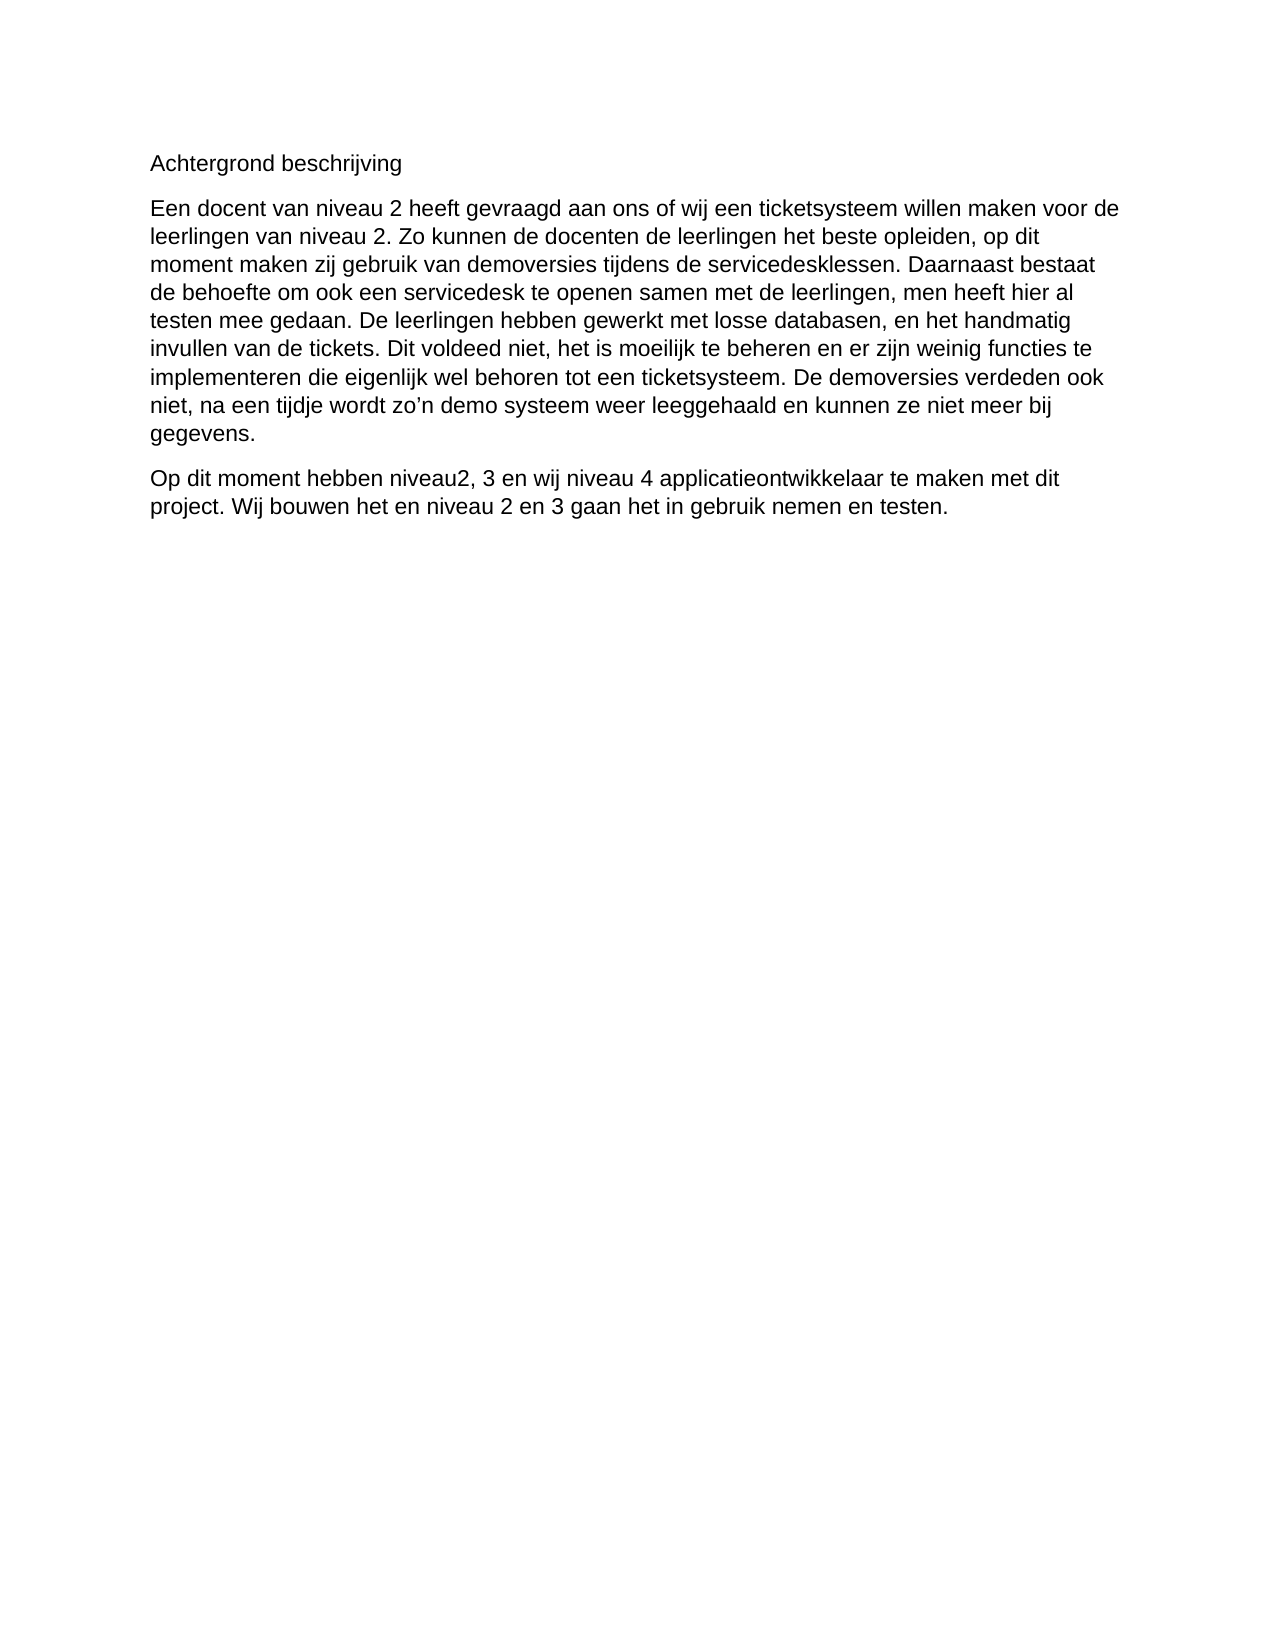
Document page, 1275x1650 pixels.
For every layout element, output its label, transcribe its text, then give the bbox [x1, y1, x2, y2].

text Een docent van niveau 2 heeft gevraagd aan ons of wij een ticketsysteem willen maken voor de leerlingen van niveau 2. Zo kunnen de docenten de leerlingen het beste opleiden, op dit moment maken zij gebruik van demoversies tijdens de servicedesklessen. Daarnaast bestaat de behoefte om ook een servicedesk te openen samen met de leerlingen, men heeft hier al testen mee gedaan. De leerlingen hebben gewerkt met losse databasen, en het handmatig invullen van de tickets. Dit voldeed niet, het is moeilijk te beheren en er zijn weinig functies te implementeren die eigenlijk wel behoren tot een ticketsysteem. De demoversies verdeden ook niet, na een tijdje wordt zo’n demo systeem weer leeggehaald en kunnen ze niet meer bij gegevens. [150, 195, 1125, 446]
text Achtergrond beschrijving [150, 150, 1125, 176]
text Op dit moment hebben niveau2, 3 en wij niveau 4 applicatieontwikkelaar te maken met dit project. Wij bouwen het en niveau 2 en 3 gaan het in gebruik nemen en testen. [150, 464, 1125, 519]
